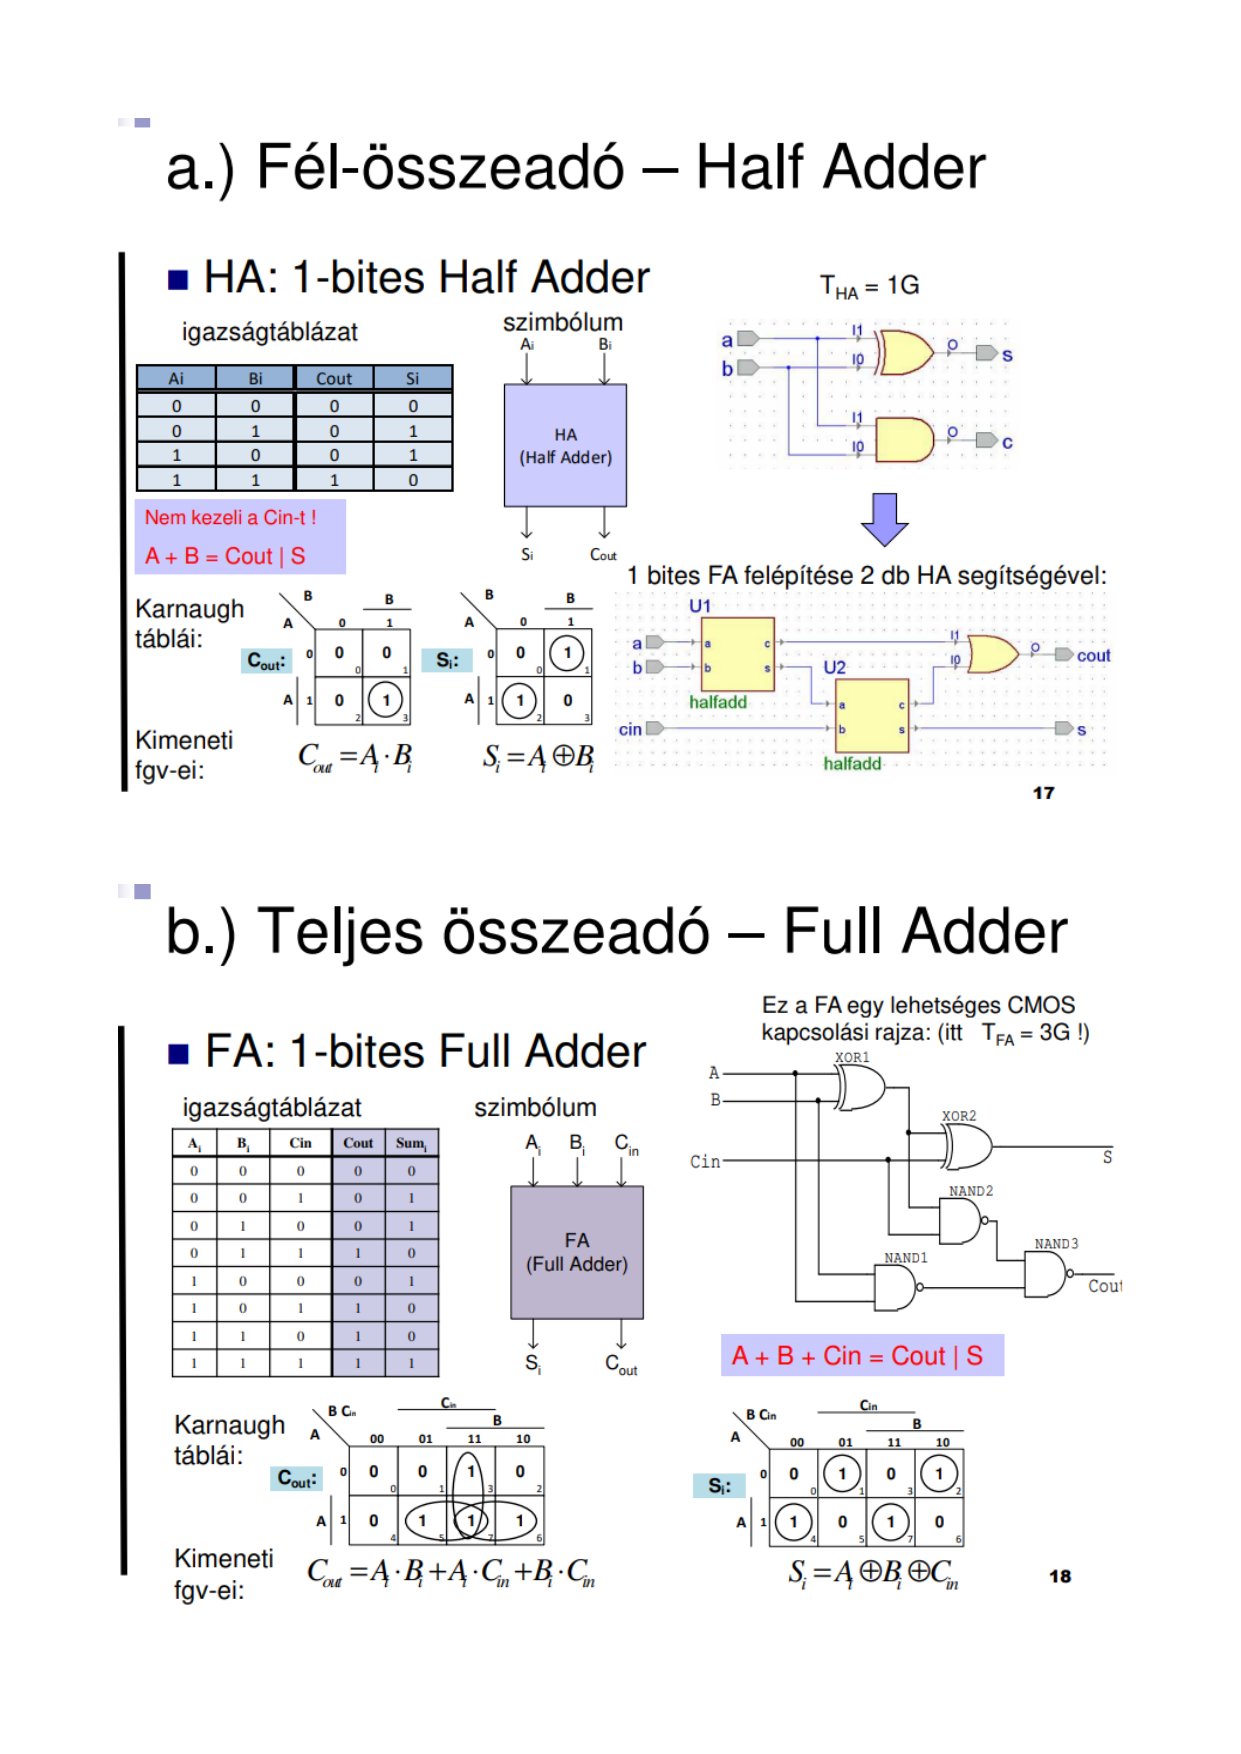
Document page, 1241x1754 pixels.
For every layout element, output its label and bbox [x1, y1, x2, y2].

picture [118, 884, 1123, 1606]
picture [118, 118, 1123, 817]
